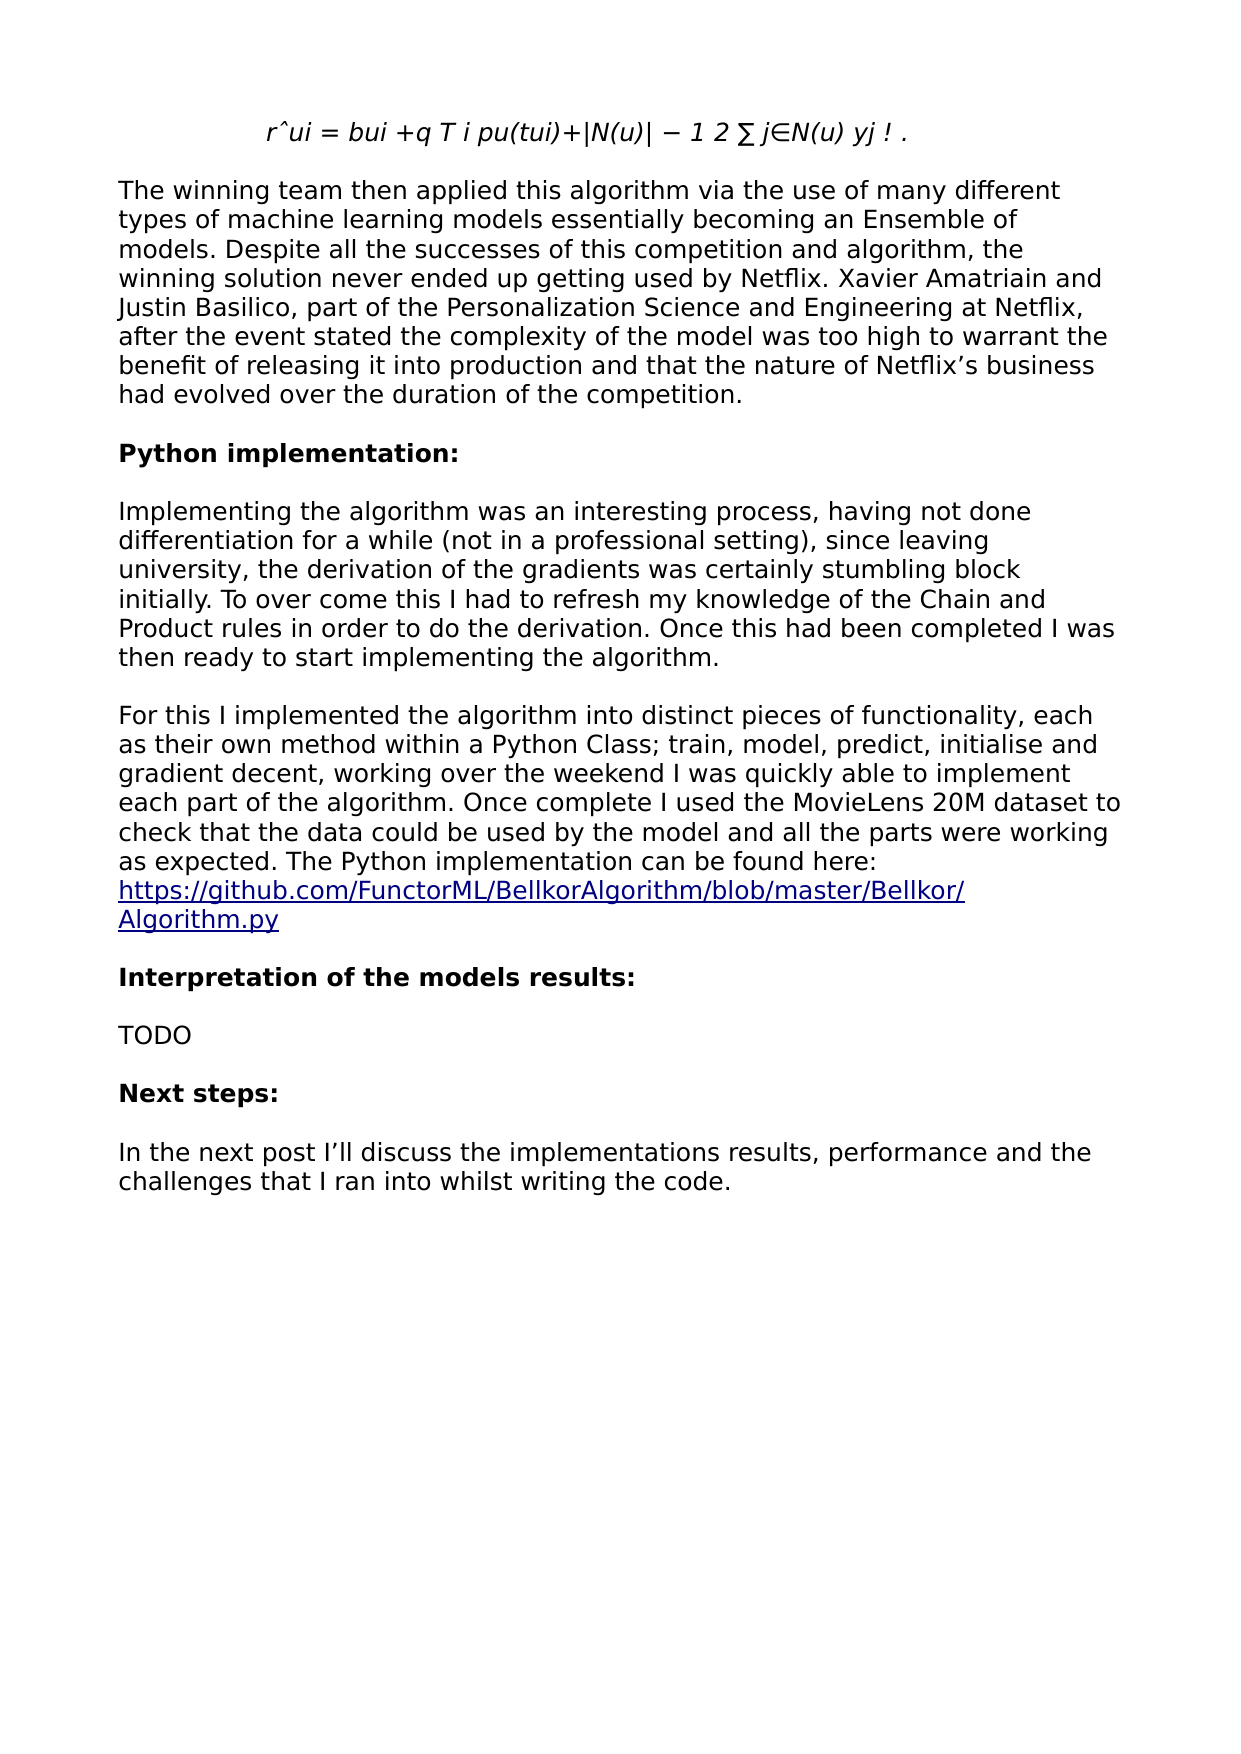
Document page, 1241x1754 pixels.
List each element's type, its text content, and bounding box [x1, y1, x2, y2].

text rˆui = bui +q T i pu(tui)+|N(u)| − 1 2 ∑ j∈N(u) yj ! . [118, 118, 1122, 147]
text Interpretation of the models results: [118, 963, 1122, 992]
text Implementing the algorithm was an interesting process, having not done differentiation for a while (not in a professional setting), since leaving university, the derivation of the gradients was certainly stumbling block initially. To over come this I had to refresh my knowledge of the Chain and Product rules in order to do the derivation. Once this had been completed I was then ready to start implementing the algorithm. [118, 497, 1122, 672]
text The winning team then applied this algorithm via the use of many different types of machine learning models essentially becoming an Ensemble of models. Despite all the successes of this competition and algorithm, the winning solution never ended up getting used by Netflix. Xavier Amatriain and Justin Basilico, part of the Personalization Science and Engineering at Netflix, after the event stated the complexity of the model was too high to warrant the benefit of releasing it into production and that the nature of Netflix’s business had evolved over the duration of the competition. [118, 176, 1122, 410]
text Python implementation: [118, 439, 1122, 468]
text Next steps: [118, 1079, 1122, 1108]
text TODO [118, 1021, 1122, 1050]
text In the next post I’ll discuss the implementations results, performance and the challenges that I ran into whilst writing the code. [118, 1138, 1122, 1196]
text For this I implemented the algorithm into distinct pieces of functionality, each as their own method within a Python Class; train, model, predict, initialise and gradient decent, working over the weekend I was quickly able to implement each part of the algorithm. Once complete I used the MovieLens 20M dataset to check that the data could be used by the model and all the parts were working as expected. The Python implementation can be found here: https://github.com/FunctorML/BellkorAlgorithm/blob/master/Bellkor/Algorithm.py [118, 701, 1122, 934]
